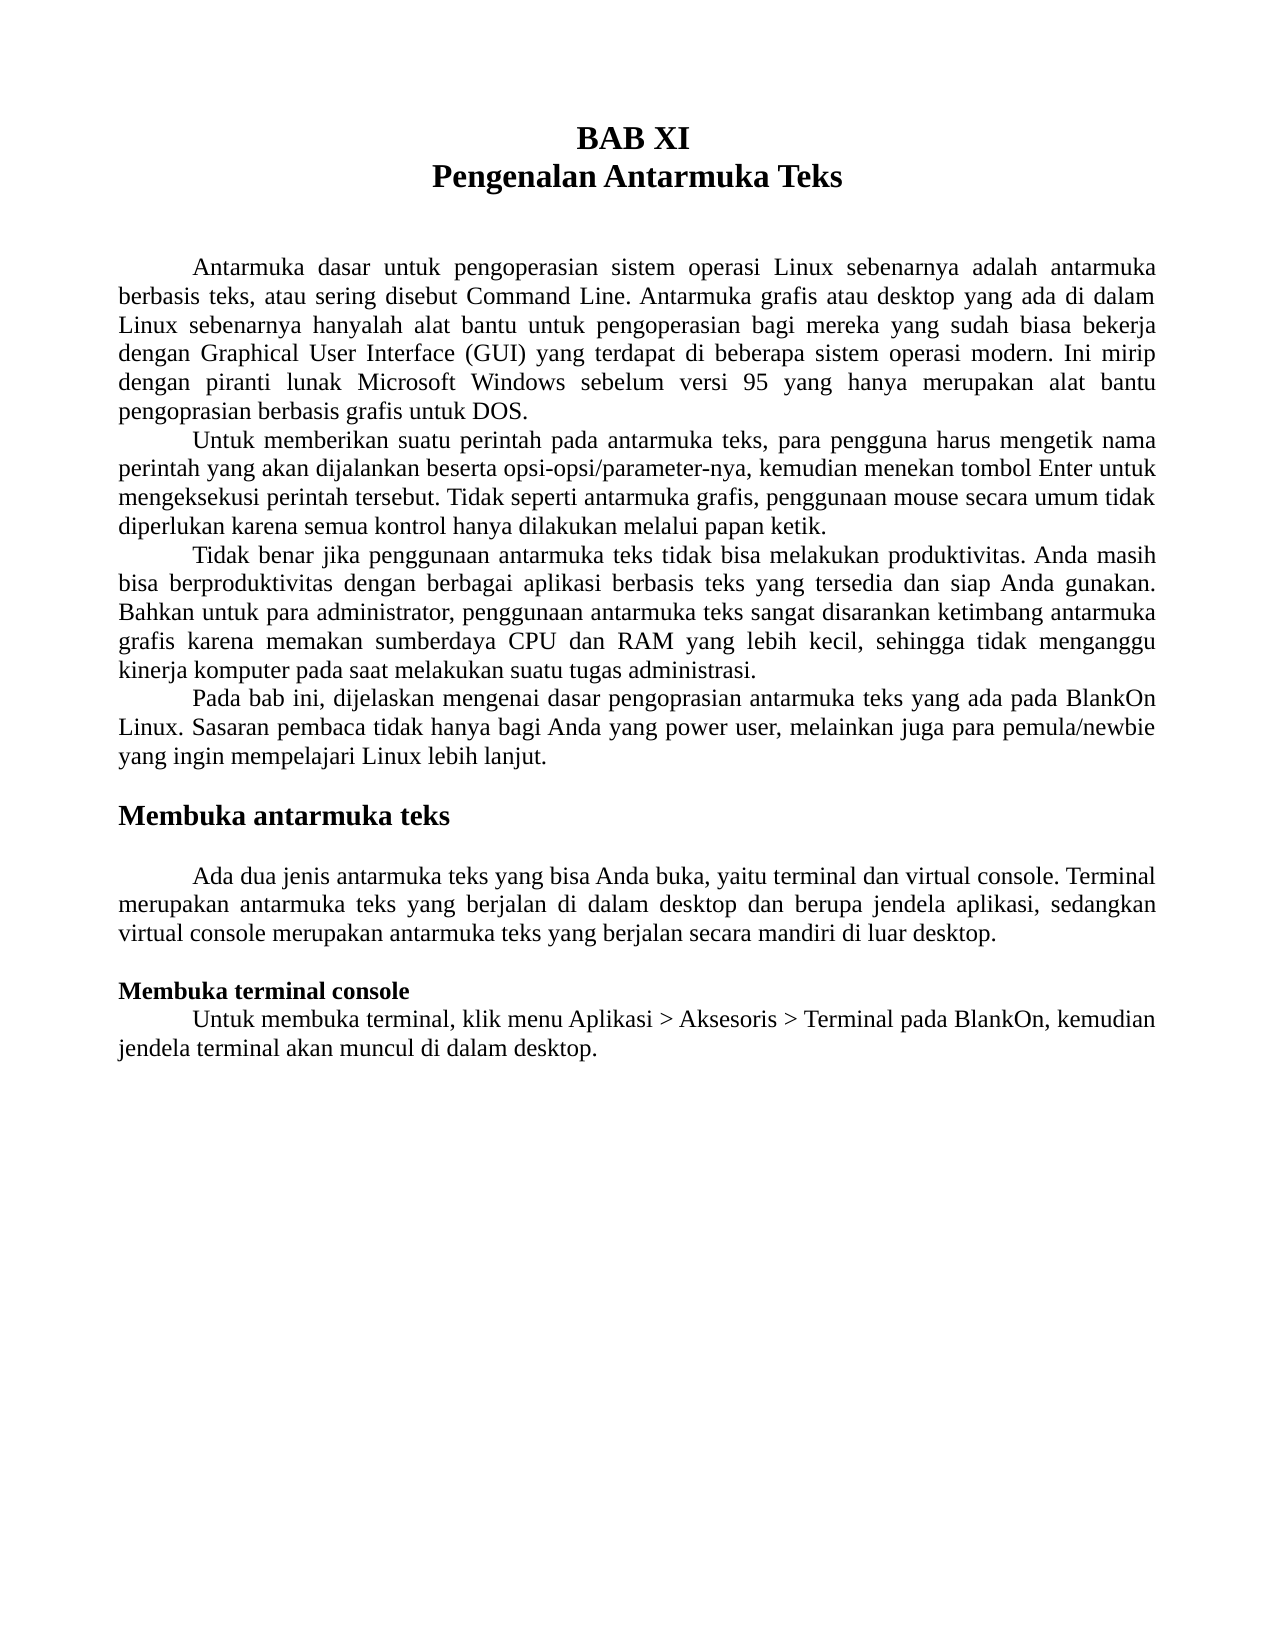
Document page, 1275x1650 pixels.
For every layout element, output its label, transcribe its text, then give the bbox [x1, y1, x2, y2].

text BAB XI [118, 118, 1157, 156]
text Antarmuka dasar untuk pengoperasian sistem operasi Linux sebenarnya adalah antarmuka berbasis teks, atau sering disebut Command Line. Antarmuka grafis atau desktop yang ada di dalam Linux sebenarnya hanyalah alat bantu untuk pengoperasian bagi mereka yang sudah biasa bekerja dengan Graphical User Interface (GUI) yang terdapat di beberapa sistem operasi modern. Ini mirip dengan piranti lunak Microsoft Windows sebelum versi 95 yang hanya merupakan alat bantu pengoprasian berbasis grafis untuk DOS. [118, 252, 1157, 425]
text Tidak benar jika penggunaan antarmuka teks tidak bisa melakukan produktivitas. Anda masih bisa berproduktivitas dengan berbagai aplikasi berbasis teks yang tersedia dan siap Anda gunakan. Bahkan untuk para administrator, penggunaan antarmuka teks sangat disarankan ketimbang antarmuka grafis karena memakan sumberdaya CPU dan RAM yang lebih kecil, sehingga tidak menganggu kinerja komputer pada saat melakukan suatu tugas administrasi. [118, 540, 1157, 683]
text Untuk memberikan suatu perintah pada antarmuka teks, para pengguna harus mengetik nama perintah yang akan dijalankan beserta opsi-opsi/parameter-nya, kemudian menekan tombol Enter untuk mengeksekusi perintah tersebut. Tidak seperti antarmuka grafis, penggunaan mouse secara umum tidak diperlukan karena semua kontrol hanya dilakukan melalui papan ketik. [118, 425, 1157, 540]
text Pada bab ini, dijelaskan mengenai dasar pengoprasian antarmuka teks yang ada pada BlankOn Linux. Sasaran pembaca tidak hanya bagi Anda yang power user, melainkan juga para pemula/newbie yang ingin mempelajari Linux lebih lanjut. [118, 683, 1157, 770]
text Ada dua jenis antarmuka teks yang bisa Anda buka, yaitu terminal dan virtual console. Terminal merupakan antarmuka teks yang berjalan di dalam desktop dan berupa jendela aplikasi, sedangkan virtual console merupakan antarmuka teks yang berjalan secara mandiri di luar desktop. [118, 861, 1157, 947]
text Membuka antarmuka teks [118, 798, 1157, 832]
text Membuka terminal console [118, 976, 1157, 1004]
text Pengenalan Antarmuka Teks [118, 156, 1157, 195]
text Untuk membuka terminal, klik menu Aplikasi > Aksesoris > Terminal pada BlankOn, kemudian jendela terminal akan muncul di dalam desktop. [118, 1004, 1157, 1062]
